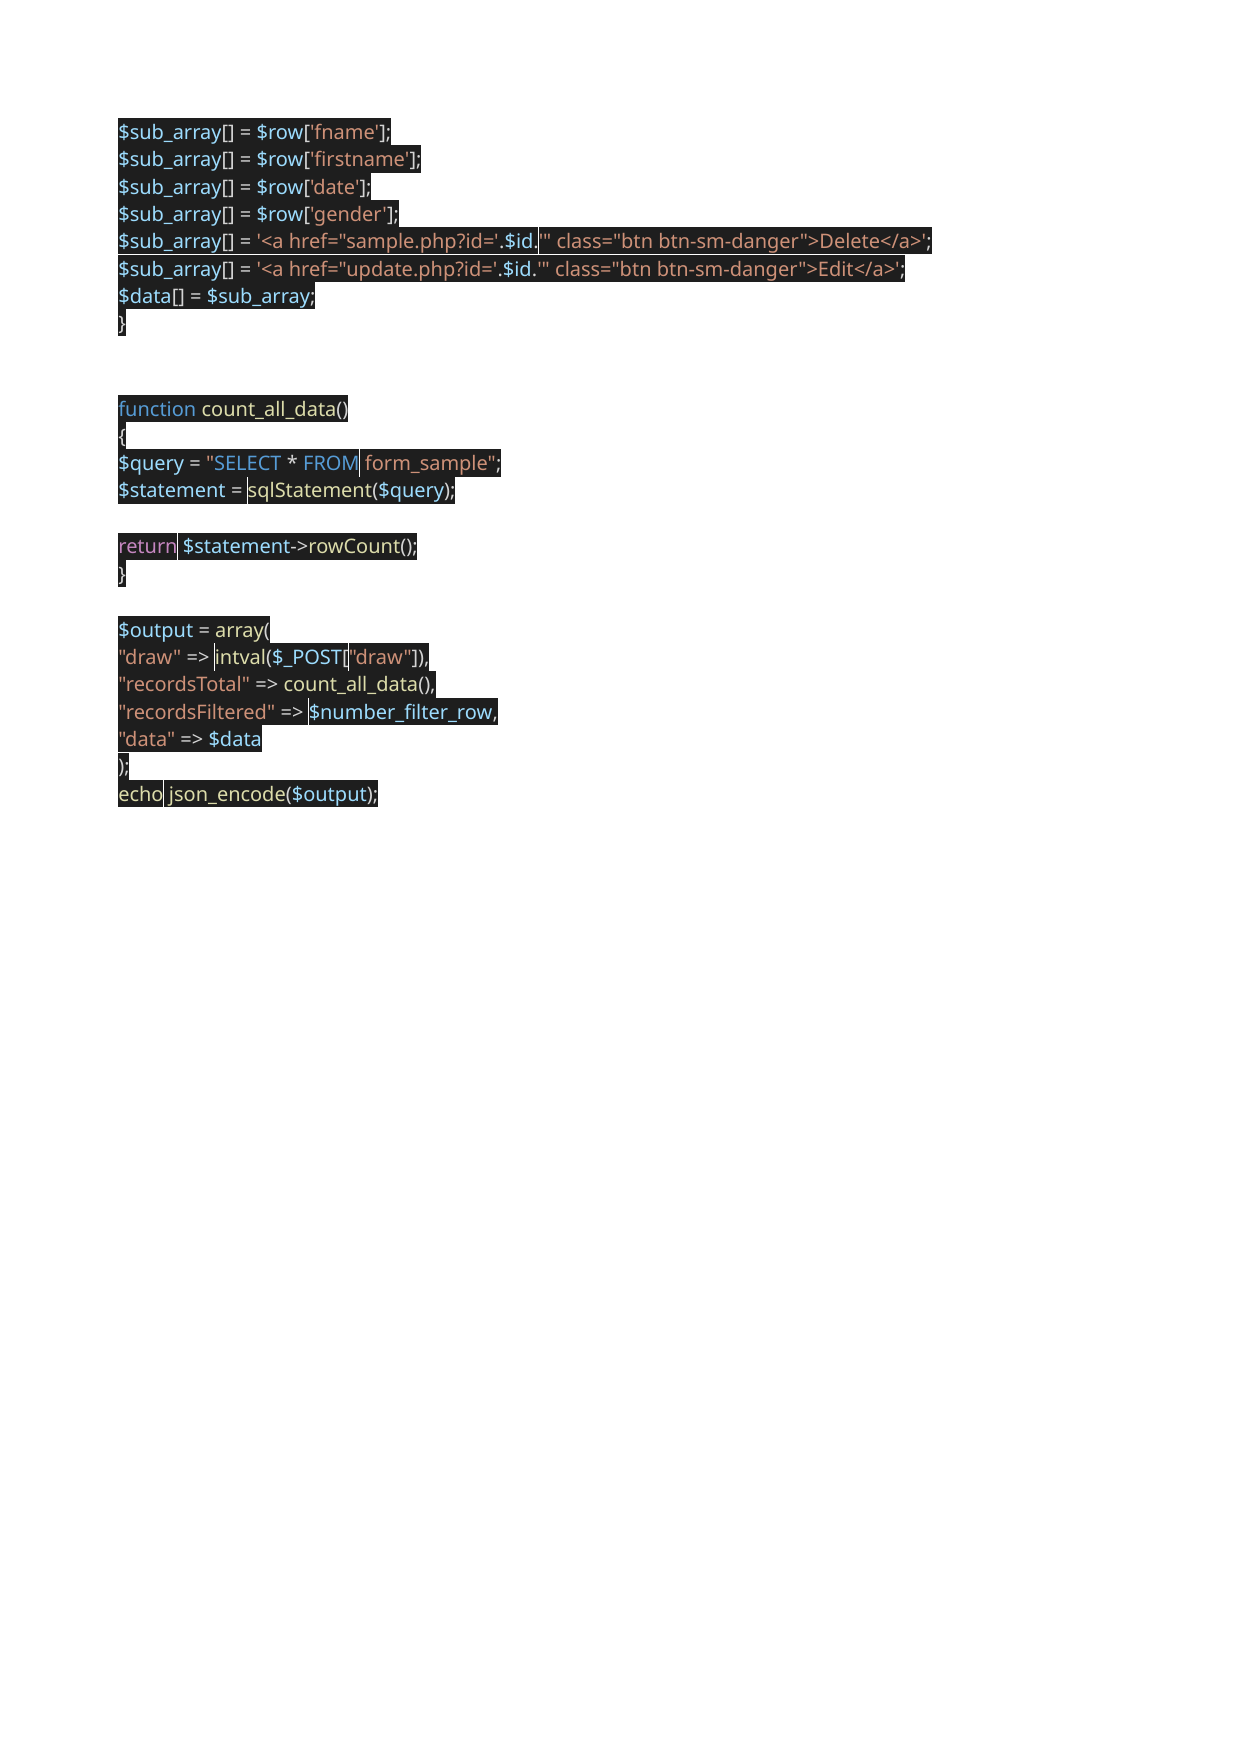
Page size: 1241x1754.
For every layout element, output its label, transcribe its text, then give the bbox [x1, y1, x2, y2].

text $query = "SELECT * FROM form_sample"; [118, 449, 1122, 477]
text "recordsTotal" => count_all_data(), [118, 671, 1122, 698]
text $sub_array[] = $row['date']; [118, 173, 1122, 200]
text return $statement->rowCount(); [118, 533, 1122, 560]
text "data" => $data [118, 725, 1122, 752]
text $sub_array[] = '<a href="sample.php?id='.$id.'" class="btn btn-sm-danger">Delete</a>'; [118, 227, 1122, 254]
text { [118, 422, 1122, 449]
text "draw" => intval($_POST["draw"]), [118, 643, 1122, 671]
text $sub_array[] = $row['fname']; [118, 118, 1122, 145]
text } [118, 309, 1122, 336]
text function count_all_data() [118, 395, 1122, 422]
text } [118, 560, 1122, 587]
text ); [118, 752, 1122, 780]
text $sub_array[] = $row['gender']; [118, 200, 1122, 227]
text $data[] = $sub_array; [118, 282, 1122, 309]
text $statement = sqlStatement($query); [118, 477, 1122, 504]
text "recordsFiltered" => $number_filter_row, [118, 698, 1122, 725]
text echo json_encode($output); [118, 780, 1122, 807]
text $sub_array[] = $row['firstname']; [118, 145, 1122, 173]
text $output = array( [118, 616, 1122, 643]
text $sub_array[] = '<a href="update.php?id='.$id.'" class="btn btn-sm-danger">Edit</a>'; [118, 254, 1122, 282]
